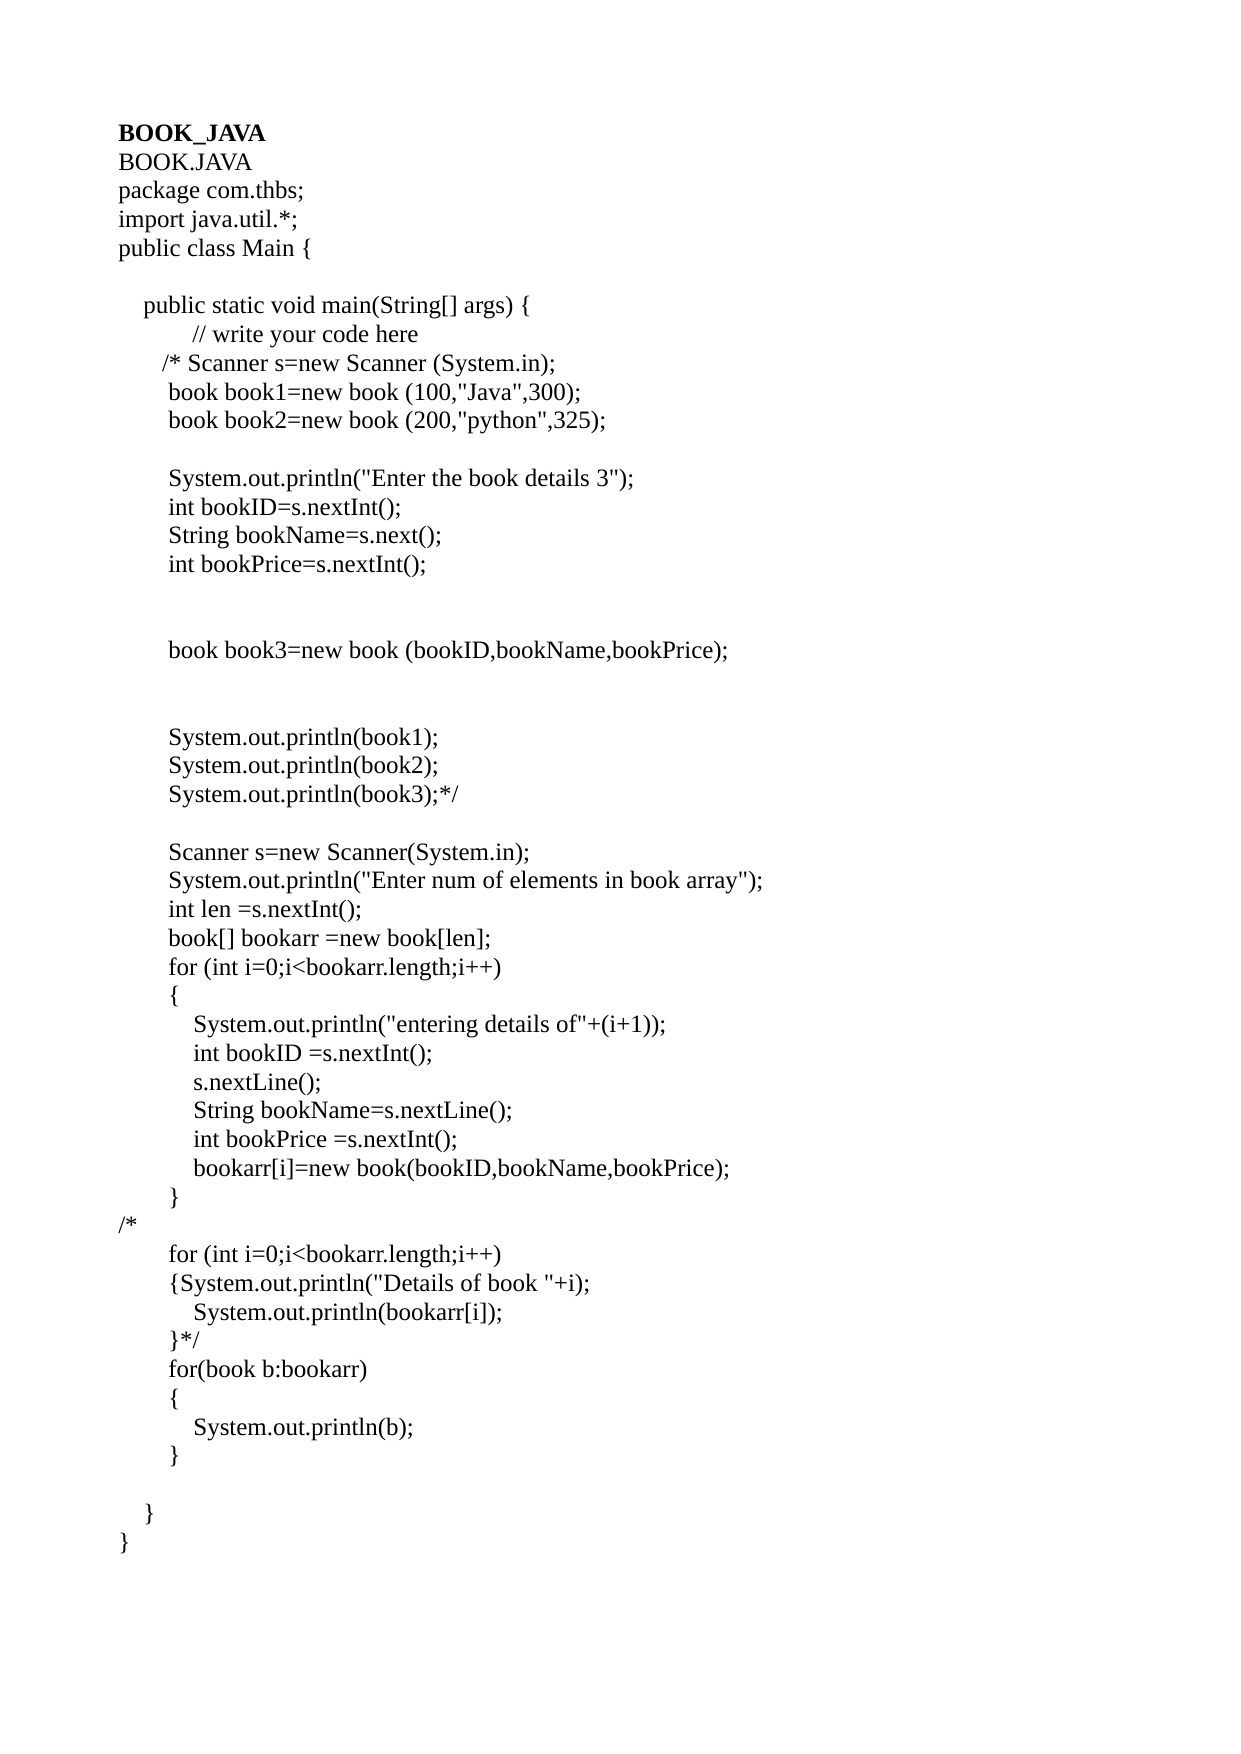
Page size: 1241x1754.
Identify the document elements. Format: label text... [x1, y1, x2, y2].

text }*/ [118, 1326, 1122, 1354]
text String bookName=s.nextLine(); [118, 1096, 1122, 1124]
text BOOK.JAVA [118, 147, 1122, 176]
text for (int i=0;i<bookarr.length;i++) [118, 952, 1122, 981]
text } [118, 1527, 1122, 1556]
text book[] bookarr =new book[len]; [118, 923, 1122, 952]
text book book1=new book (100,"Java",300); [118, 377, 1122, 406]
text s.nextLine(); [118, 1067, 1122, 1096]
text System.out.println("entering details of"+(i+1)); [118, 1009, 1122, 1038]
text int bookPrice=s.nextInt(); [118, 549, 1122, 578]
text book book2=new book (200,"python",325); [118, 406, 1122, 434]
text { [118, 981, 1122, 1009]
text public class Main { [118, 233, 1122, 262]
text bookarr[i]=new book(bookID,bookName,bookPrice); [118, 1153, 1122, 1182]
text int bookID=s.nextInt(); [118, 492, 1122, 521]
text package com.thbs; [118, 176, 1122, 204]
text System.out.println(bookarr[i]); [118, 1297, 1122, 1326]
text for (int i=0;i<bookarr.length;i++) [118, 1239, 1122, 1268]
text System.out.println(book1); [118, 722, 1122, 751]
text } [118, 1441, 1122, 1469]
text public static void main(String[] args) { [118, 291, 1122, 319]
text import java.util.*; [118, 204, 1122, 233]
text String bookName=s.next(); [118, 521, 1122, 549]
text System.out.println(b); [118, 1412, 1122, 1441]
text } [118, 1498, 1122, 1527]
text /* [118, 1211, 1122, 1239]
text { [118, 1383, 1122, 1412]
text for(book b:bookarr) [118, 1354, 1122, 1383]
text int bookID =s.nextInt(); [118, 1038, 1122, 1067]
text System.out.println("Enter the book details 3"); [118, 463, 1122, 492]
text /* Scanner s=new Scanner (System.in); [118, 348, 1122, 377]
text System.out.println(book3);*/ [118, 779, 1122, 808]
text System.out.println(book2); [118, 751, 1122, 779]
text BOOK_JAVA [118, 118, 1122, 147]
text Scanner s=new Scanner(System.in); [118, 837, 1122, 866]
text } [118, 1182, 1122, 1211]
text int len =s.nextInt(); [118, 894, 1122, 923]
text System.out.println("Enter num of elements in book array"); [118, 866, 1122, 894]
text // write your code here [118, 319, 1122, 348]
text {System.out.println("Details of book "+i); [118, 1268, 1122, 1297]
text book book3=new book (bookID,bookName,bookPrice); [118, 636, 1122, 664]
text int bookPrice =s.nextInt(); [118, 1124, 1122, 1153]
